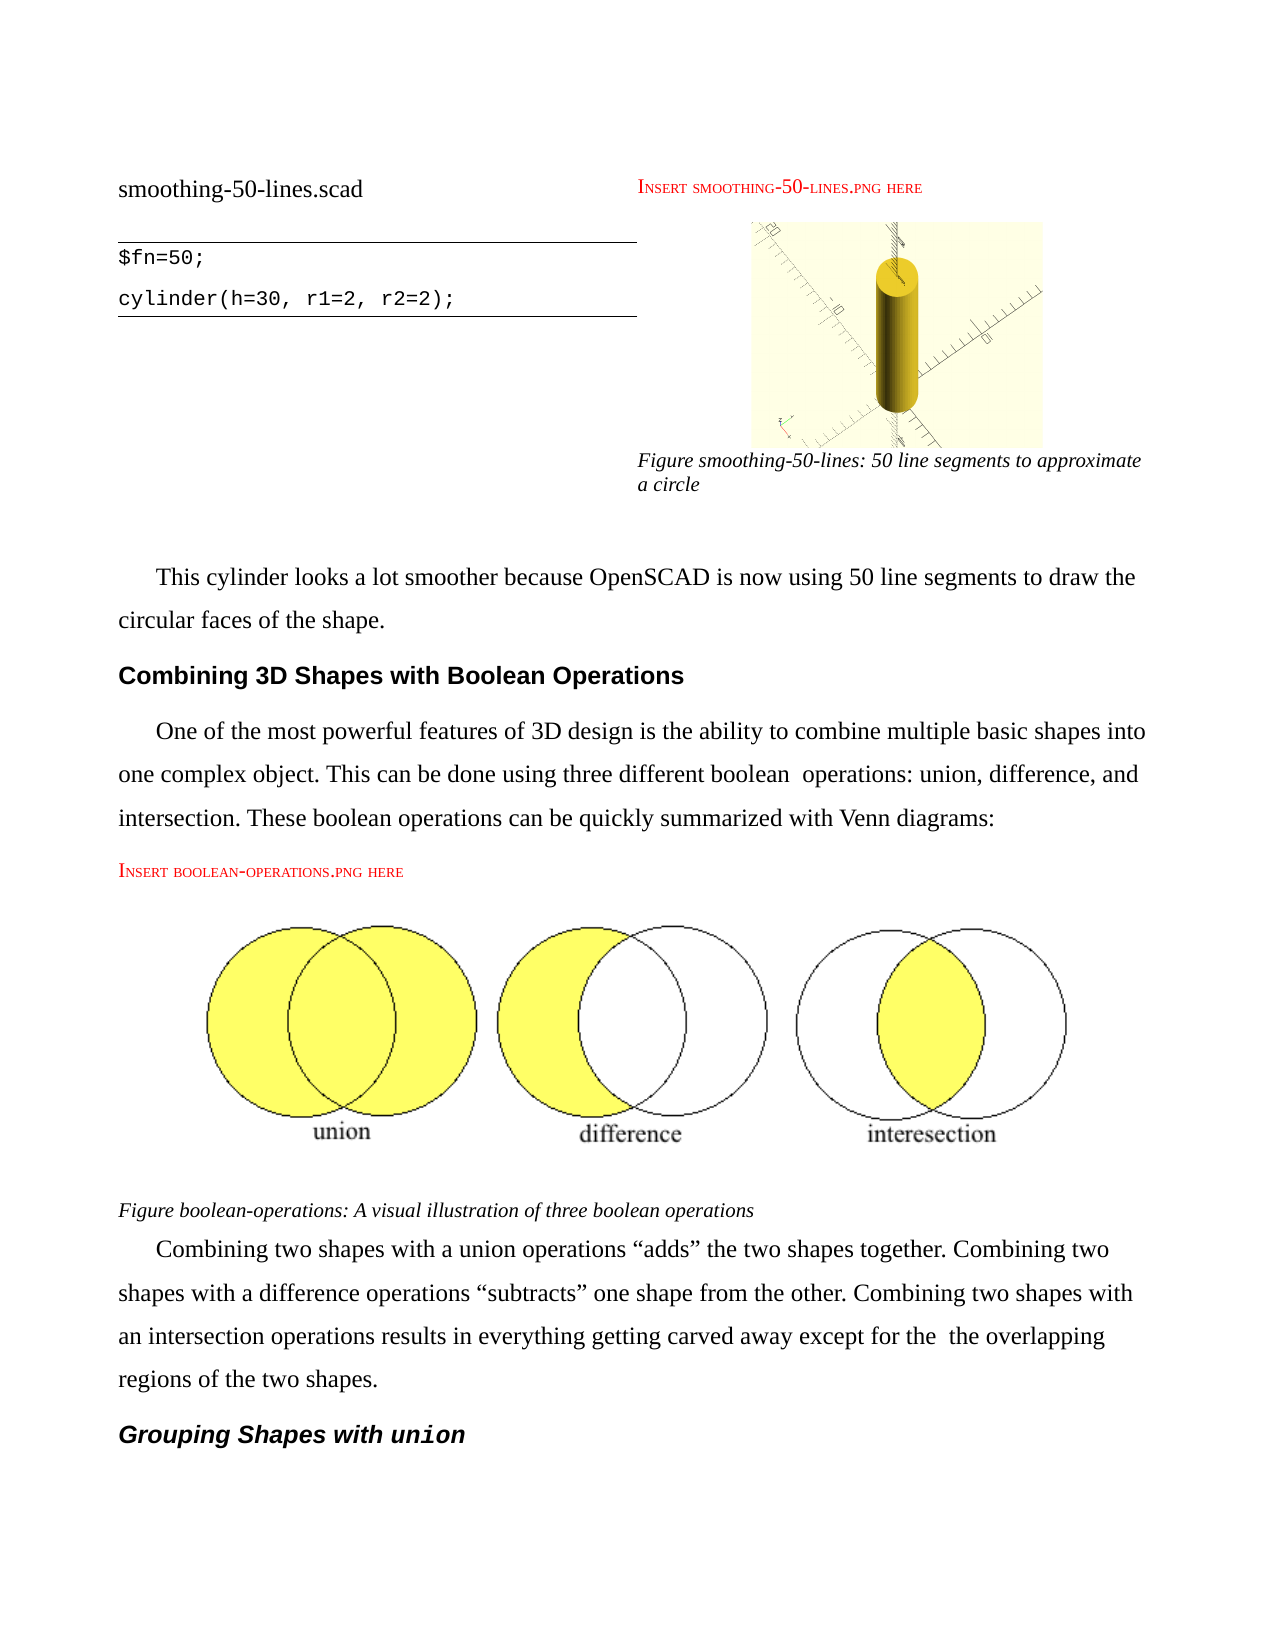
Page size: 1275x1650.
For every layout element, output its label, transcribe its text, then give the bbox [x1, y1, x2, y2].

subtitle Grouping Shapes with union [118, 1419, 1157, 1451]
table_header Insert smoothing-50-lines.png here Figure smoothing-50-lines: 50 line segments to approximate a circle [638, 161, 1157, 508]
table_header smoothing-50-lines.scad [118, 161, 637, 242]
text This cylinder looks a lot smoother because OpenSCAD is now using 50 line segments to draw the circular faces of the shape. [118, 562, 1157, 634]
text Figure boolean-operations: A visual illustration of three boolean operations [118, 1198, 1157, 1222]
picture [751, 222, 1043, 448]
picture [177, 906, 1098, 1162]
text Insert boolean-operations.png here [118, 858, 1157, 882]
text Combining two shapes with a union operations “adds” the two shapes together. Combining two shapes with a difference operations “subtracts” one shape from the other. Combining two shapes with an intersection operations results in everything getting carved away except for the the overlapping regions of the two shapes. [118, 1234, 1157, 1393]
table_header $fn=50; cylinder(h=30, r1=2, r2=2); [118, 243, 637, 316]
text One of the most powerful features of 3D design is the ability to combine multiple basic shapes into one complex object. This can be done using three different boolean operations: union, difference, and intersection. These boolean operations can be quickly summarized with Venn diagrams: [118, 716, 1157, 831]
subtitle Combining 3D Shapes with Boolean Operations [118, 661, 1157, 689]
table_header [118, 317, 637, 508]
